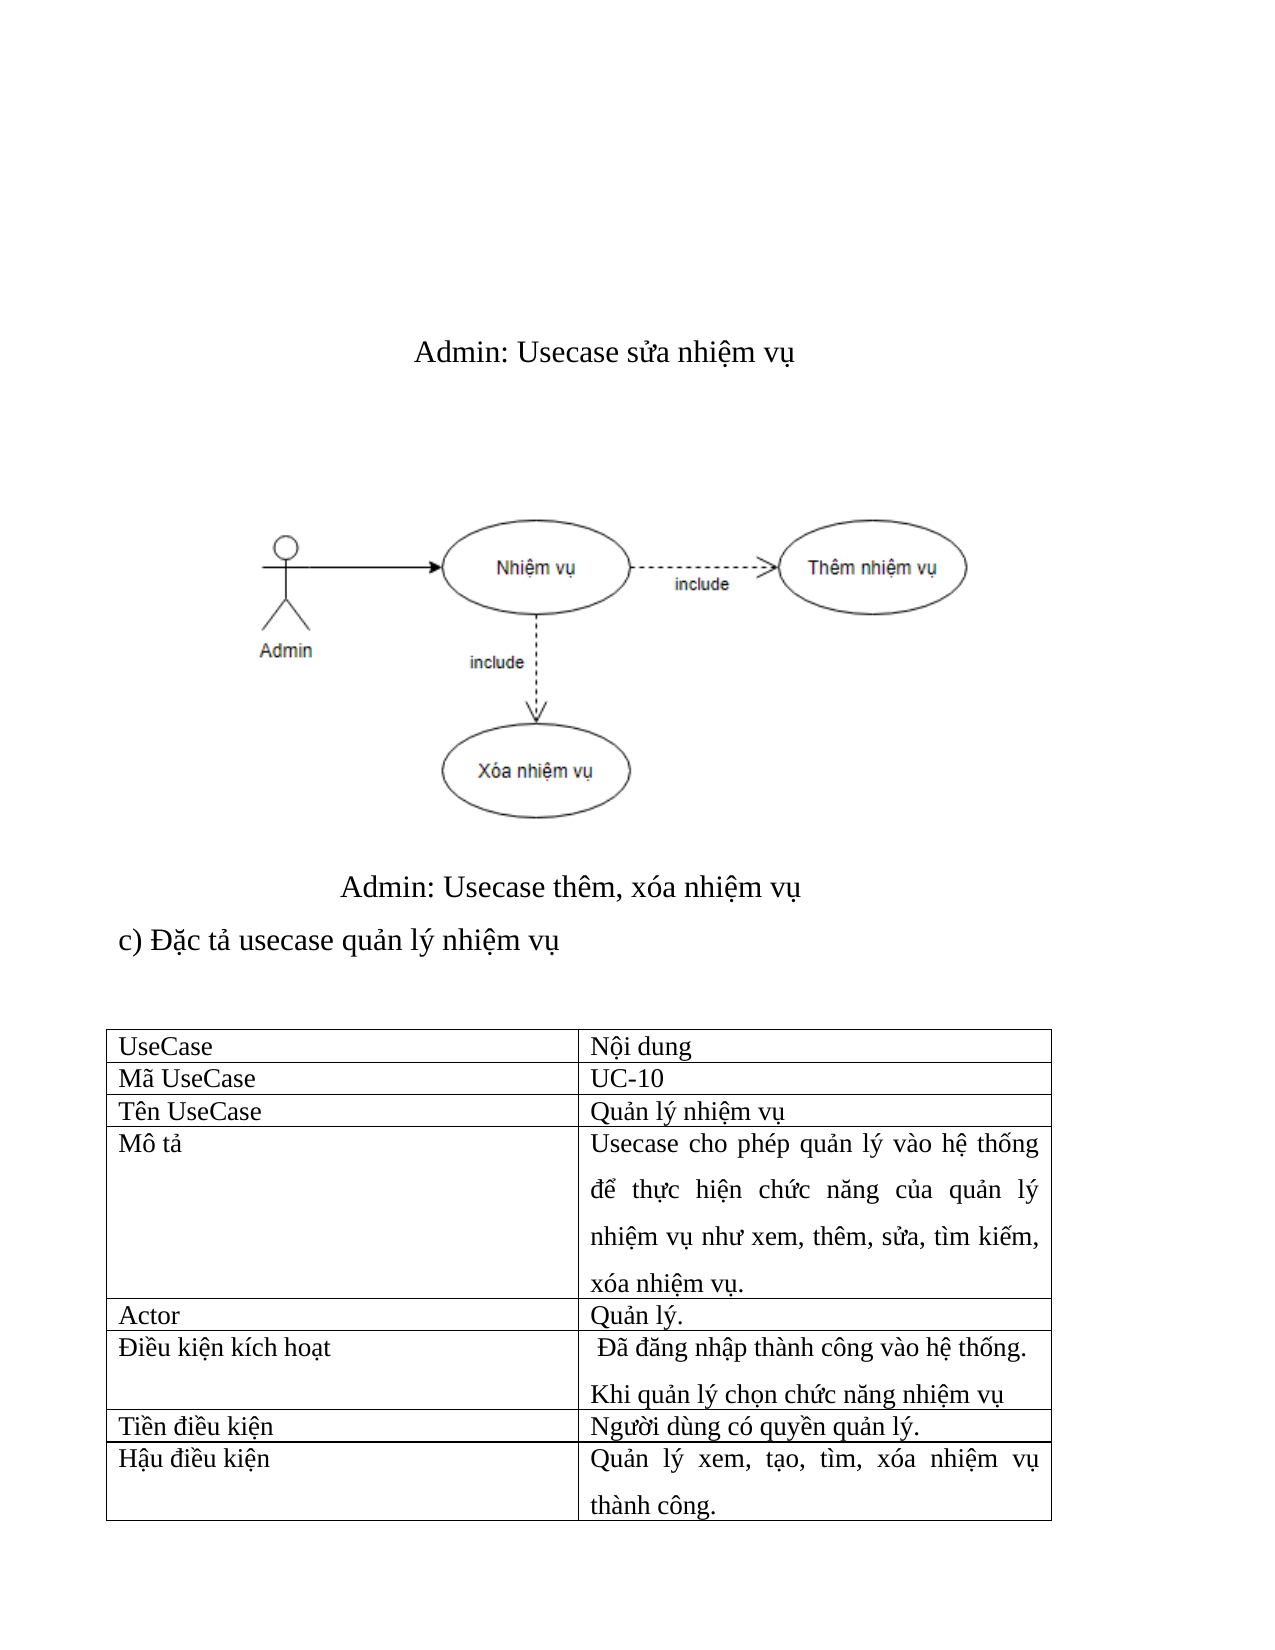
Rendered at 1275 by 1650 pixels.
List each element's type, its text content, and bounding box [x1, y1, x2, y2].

table_cell Mã UseCase [107, 1063, 578, 1094]
text Admin: Usecase thêm, xóa nhiệm vụ [118, 387, 1157, 904]
table_cell Usecase cho phép quản lý vào hệ thống để thực hiện chức năng của quản lý nhiệm vụ như xem, thêm, sửa, tìm kiếm, xóa nhiệm vụ. [579, 1127, 1051, 1298]
table_cell Hậu điều kiện [107, 1443, 578, 1520]
picture [190, 387, 1085, 850]
table_cell Quản lý nhiệm vụ [579, 1095, 1051, 1126]
table_cell Đã đăng nhập thành công vào hệ thống. Khi quản lý chọn chức năng nhiệm vụ [579, 1331, 1051, 1409]
table_cell Tên UseCase [107, 1095, 578, 1126]
table_cell Quản lý. [579, 1299, 1051, 1330]
table_cell UC-10 [579, 1063, 1051, 1094]
table_cell Quản lý xem, tạo, tìm, xóa nhiệm vụ thành công. [579, 1443, 1051, 1520]
table_cell Điều kiện kích hoạt [107, 1331, 578, 1409]
text Admin: Usecase sửa nhiệm vụ [118, 333, 1157, 369]
table_header UseCase [107, 1030, 578, 1062]
table_cell Actor [107, 1299, 578, 1330]
table_cell Mô tả [107, 1127, 578, 1298]
table_cell Người dùng có quyền quản lý. [579, 1410, 1051, 1441]
text c) Đặc tả usecase quản lý nhiệm vụ [118, 922, 1157, 958]
table_header Nội dung [579, 1030, 1051, 1062]
table_cell Tiền điều kiện [107, 1410, 578, 1441]
